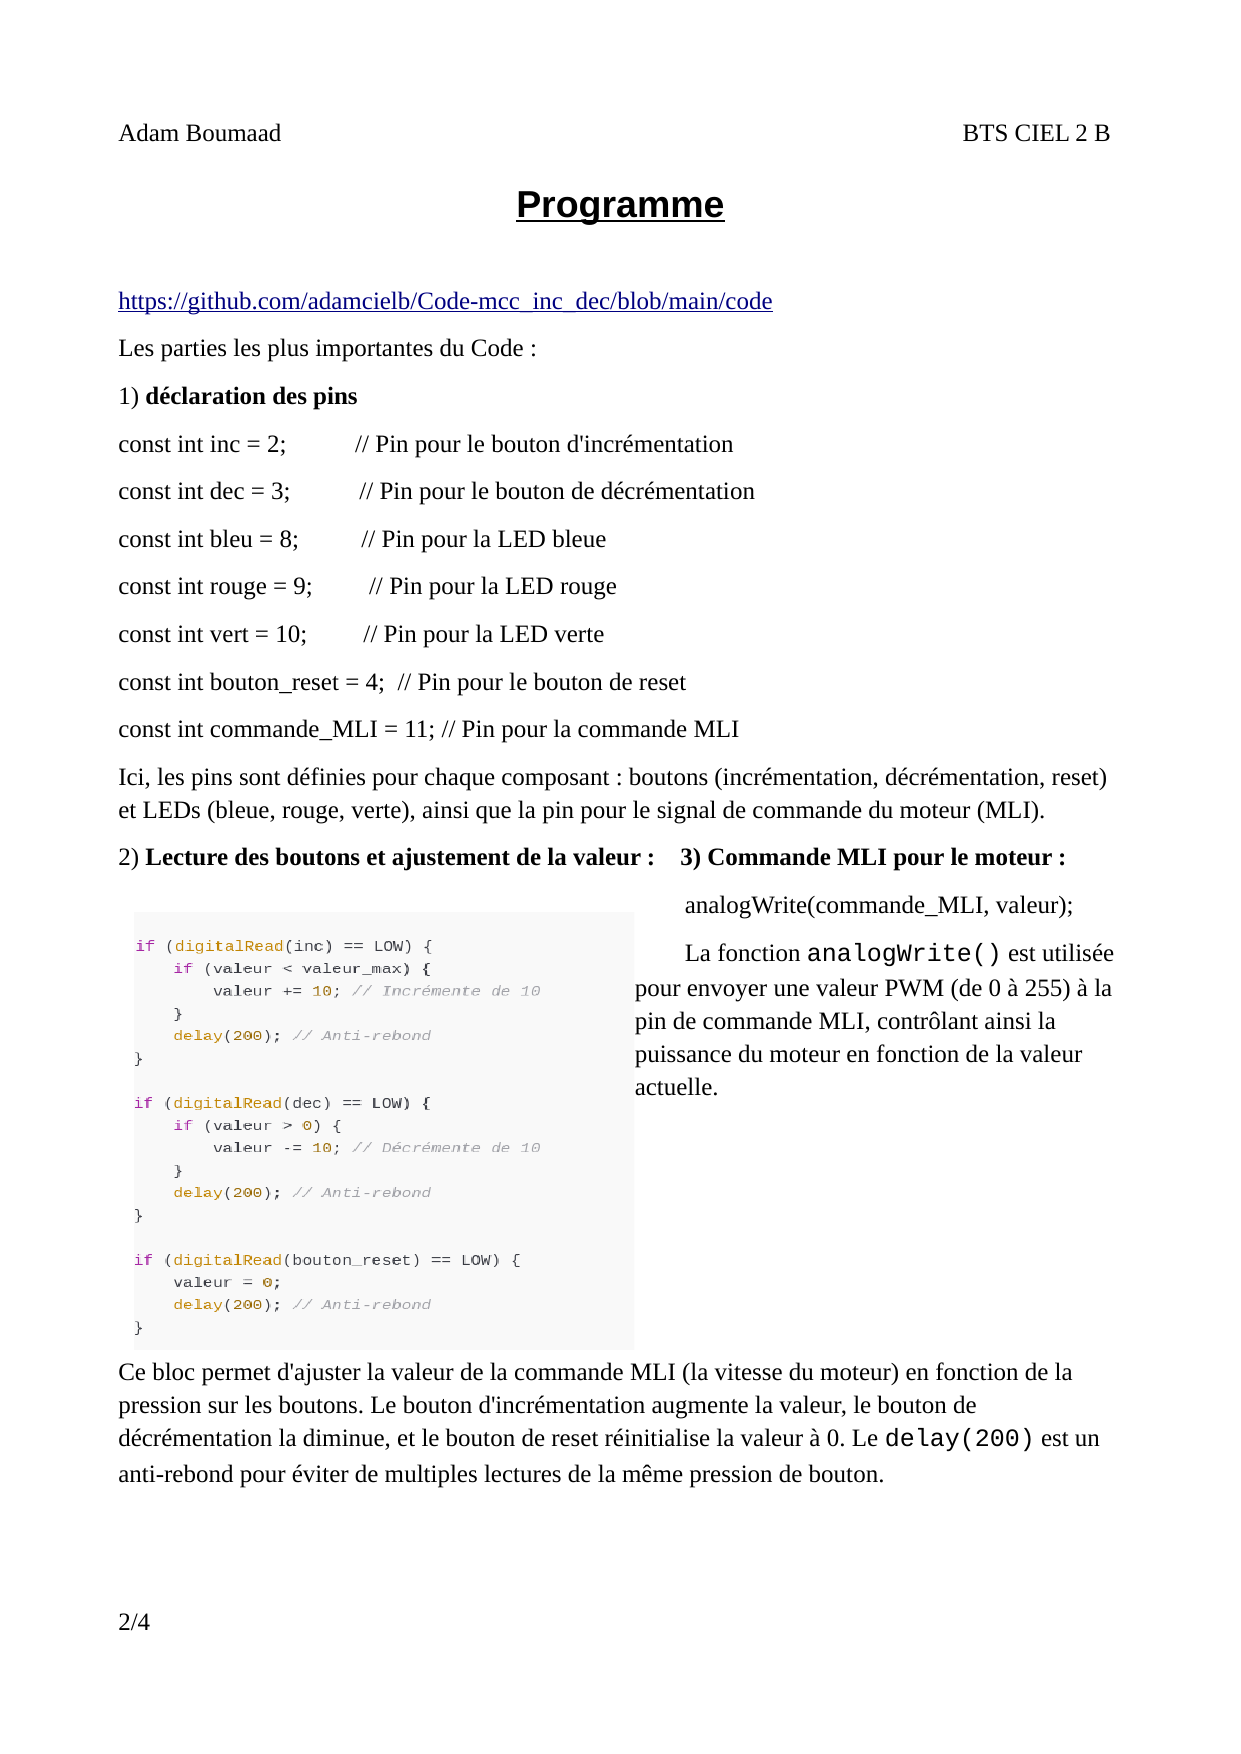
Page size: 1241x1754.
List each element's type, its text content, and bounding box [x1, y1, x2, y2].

text const int rouge = 9; // Pin pour la LED rouge [118, 571, 1122, 600]
text analogWrite(commande_MLI, valeur); [118, 890, 1122, 919]
text const int vert = 10; // Pin pour la LED verte [118, 619, 1122, 648]
text Les parties les plus importantes du Code : [118, 333, 1122, 362]
text const int bleu = 8; // Pin pour la LED bleue [118, 524, 1122, 553]
text const int commande_MLI = 11; // Pin pour la commande MLI [118, 714, 1122, 743]
text const int inc = 2; // Pin pour le bouton d'incrémentation [118, 429, 1122, 457]
text Ici, les pins sont définies pour chaque composant : boutons (incrémentation, décrémentation, reset) et LEDs (bleue, rouge, verte), ainsi que la pin pour le signal de commande du moteur (MLI). [118, 762, 1122, 824]
picture [134, 912, 635, 1350]
subtitle Programme [118, 183, 1122, 226]
text La fonction analogWrite() est utilisée pour envoyer une valeur PWM (de 0 à 255) à la pin de commande MLI, contrôlant ainsi la puissance du moteur en fonction de la valeur actuelle. [635, 938, 1122, 1101]
text const int bouton_reset = 4; // Pin pour le bouton de reset [118, 667, 1122, 695]
text https://github.com/adamcielb/Code-mcc_inc_dec/blob/main/code [118, 286, 1122, 314]
text const int dec = 3; // Pin pour le bouton de décrémentation [118, 476, 1122, 505]
text 1) déclaration des pins [118, 381, 1122, 410]
text Ce bloc permet d'ajuster la valeur de la commande MLI (la vitesse du moteur) en fonction de la pression sur les boutons. Le bouton d'incrémentation augmente la valeur, le bouton de décrémentation la diminue, et le bouton de reset réinitialise la valeur à 0. Le delay(200) est un anti-rebond pour éviter de multiples lectures de la même pression de bouton. [118, 1357, 1122, 1487]
text 2) Lecture des boutons et ajustement de la valeur : 3) Commande MLI pour le moteur : [118, 842, 1122, 871]
